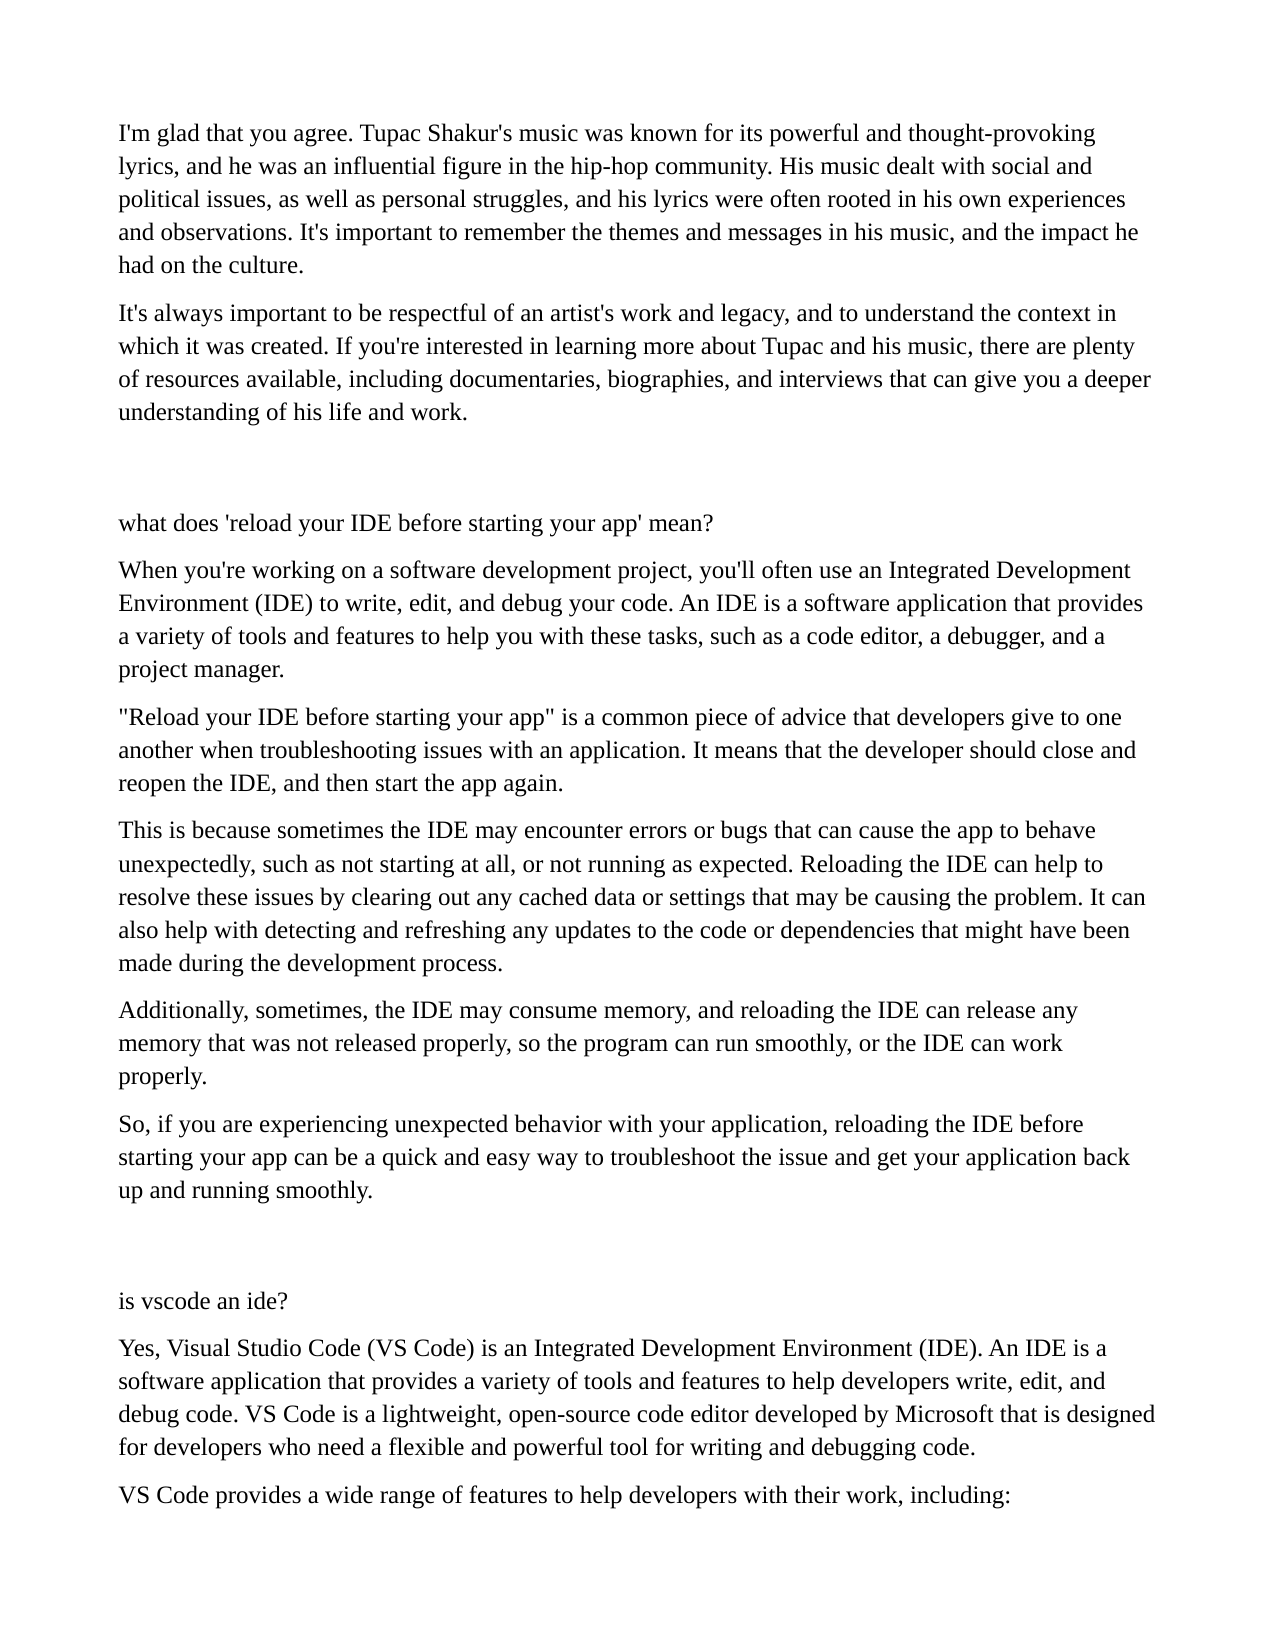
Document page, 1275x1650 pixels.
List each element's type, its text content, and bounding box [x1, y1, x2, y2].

text So, if you are experiencing unexpected behavior with your application, reloading the IDE before starting your app can be a quick and easy way to troubleshoot the issue and get your application back up and running smoothly. [118, 1109, 1157, 1204]
text It's always important to be respectful of an artist's work and legacy, and to understand the context in which it was created. If you're interested in learning more about Tupac and his music, there are plenty of resources available, including documentaries, biographies, and interviews that can give you a deeper understanding of his life and work. [118, 298, 1157, 426]
text Additionally, sometimes, the IDE may consume memory, and reloading the IDE can release any memory that was not released properly, so the program can run smoothly, or the IDE can work properly. [118, 995, 1157, 1090]
text When you're working on a software development project, you'll often use an Integrated Development Environment (IDE) to write, edit, and debug your code. An IDE is a software application that provides a variety of tools and features to help you with these tasks, such as a code editor, a debugger, and a project manager. [118, 555, 1157, 683]
text This is because sometimes the IDE may encounter errors or bugs that can cause the app to behave unexpectedly, such as not starting at all, or not running as expected. Reloading the IDE can help to resolve these issues by clearing out any cached data or settings that may be causing the problem. It can also help with detecting and refreshing any updates to the code or dependencies that might have been made during the development process. [118, 816, 1157, 976]
text what does 'reload your IDE before starting your app' mean? [118, 508, 1157, 536]
text is vscode an ide? [118, 1286, 1157, 1314]
text I'm glad that you agree. Tupac Shakur's music was known for its powerful and thought-provoking lyrics, and he was an influential figure in the hip-hop community. His music dealt with social and political issues, as well as personal struggles, and his lyrics were often rooted in his own experiences and observations. It's important to remember the themes and messages in his music, and the impact he had on the culture. [118, 118, 1157, 279]
text Yes, Visual Studio Code (VS Code) is an Integrated Development Environment (IDE). An IDE is a software application that provides a variety of tools and features to help developers write, edit, and debug code. VS Code is a lightweight, open-source code editor developed by Microsoft that is designed for developers who need a flexible and powerful tool for writing and debugging code. [118, 1333, 1157, 1461]
text VS Code provides a wide range of features to help developers with their work, including: [118, 1480, 1157, 1509]
text "Reload your IDE before starting your app" is a common piece of advice that developers give to one another when troubleshooting issues with an application. It means that the developer should close and reopen the IDE, and then start the app again. [118, 702, 1157, 797]
